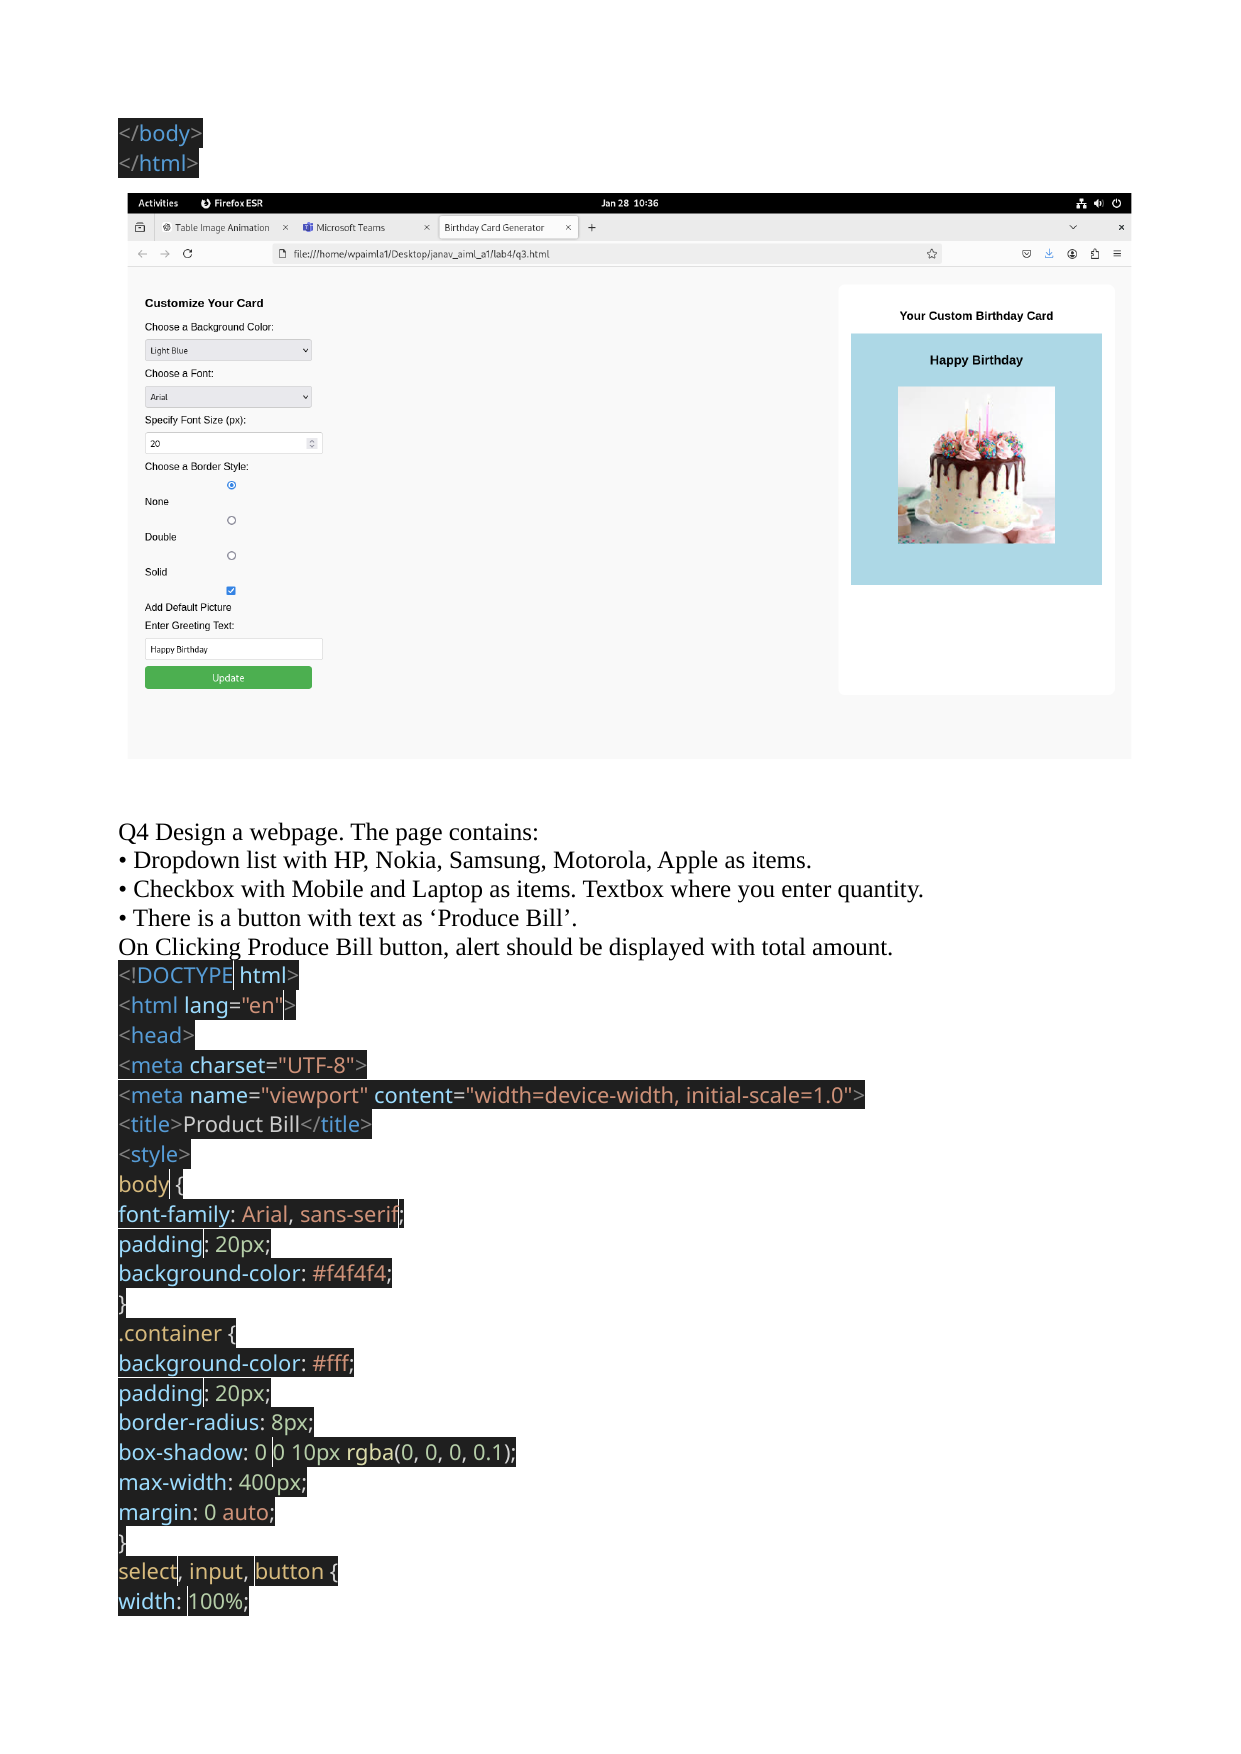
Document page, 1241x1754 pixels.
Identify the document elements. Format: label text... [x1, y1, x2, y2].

text padding: 20px; [118, 1377, 1122, 1407]
picture [127, 193, 1132, 759]
text border-radius: 8px; [118, 1407, 1122, 1437]
text .container { [118, 1318, 1122, 1348]
text select, input, button { [118, 1556, 1122, 1586]
text </html> [118, 148, 1122, 178]
text <meta name="viewport" content="width=device-width, initial-scale=1.0"> [118, 1079, 1122, 1109]
text padding: 20px; [118, 1228, 1122, 1258]
text • Dropdown list with HP, Nokia, Samsung, Motorola, Apple as items. [118, 845, 1122, 874]
text <head> [118, 1020, 1122, 1050]
text box-shadow: 0 0 10px rgba(0, 0, 0, 0.1); [118, 1437, 1122, 1467]
text • There is a button with text as ‘Produce Bill’. [118, 903, 1122, 932]
text <style> [118, 1139, 1122, 1169]
text width: 100%; [118, 1586, 1122, 1616]
text } [118, 1288, 1122, 1318]
text </body> [118, 118, 1122, 148]
text margin: 0 auto; [118, 1497, 1122, 1526]
text max-width: 400px; [118, 1467, 1122, 1497]
text Q4 Design a webpage. The page contains: [118, 817, 1122, 845]
text <meta charset="UTF-8"> [118, 1050, 1122, 1079]
text • Checkbox with Mobile and Laptop as items. Textbox where you enter quantity. [118, 874, 1122, 903]
text font-family: Arial, sans-serif; [118, 1199, 1122, 1228]
text <title>Product Bill</title> [118, 1109, 1122, 1139]
text On Clicking Produce Bill button, alert should be displayed with total amount. <!DOCTYPE html> [118, 932, 1122, 990]
text body { [118, 1169, 1122, 1199]
text background-color: #fff; [118, 1348, 1122, 1377]
text <html lang="en"> [118, 990, 1122, 1020]
text background-color: #f4f4f4; [118, 1258, 1122, 1288]
text } [118, 1526, 1122, 1556]
